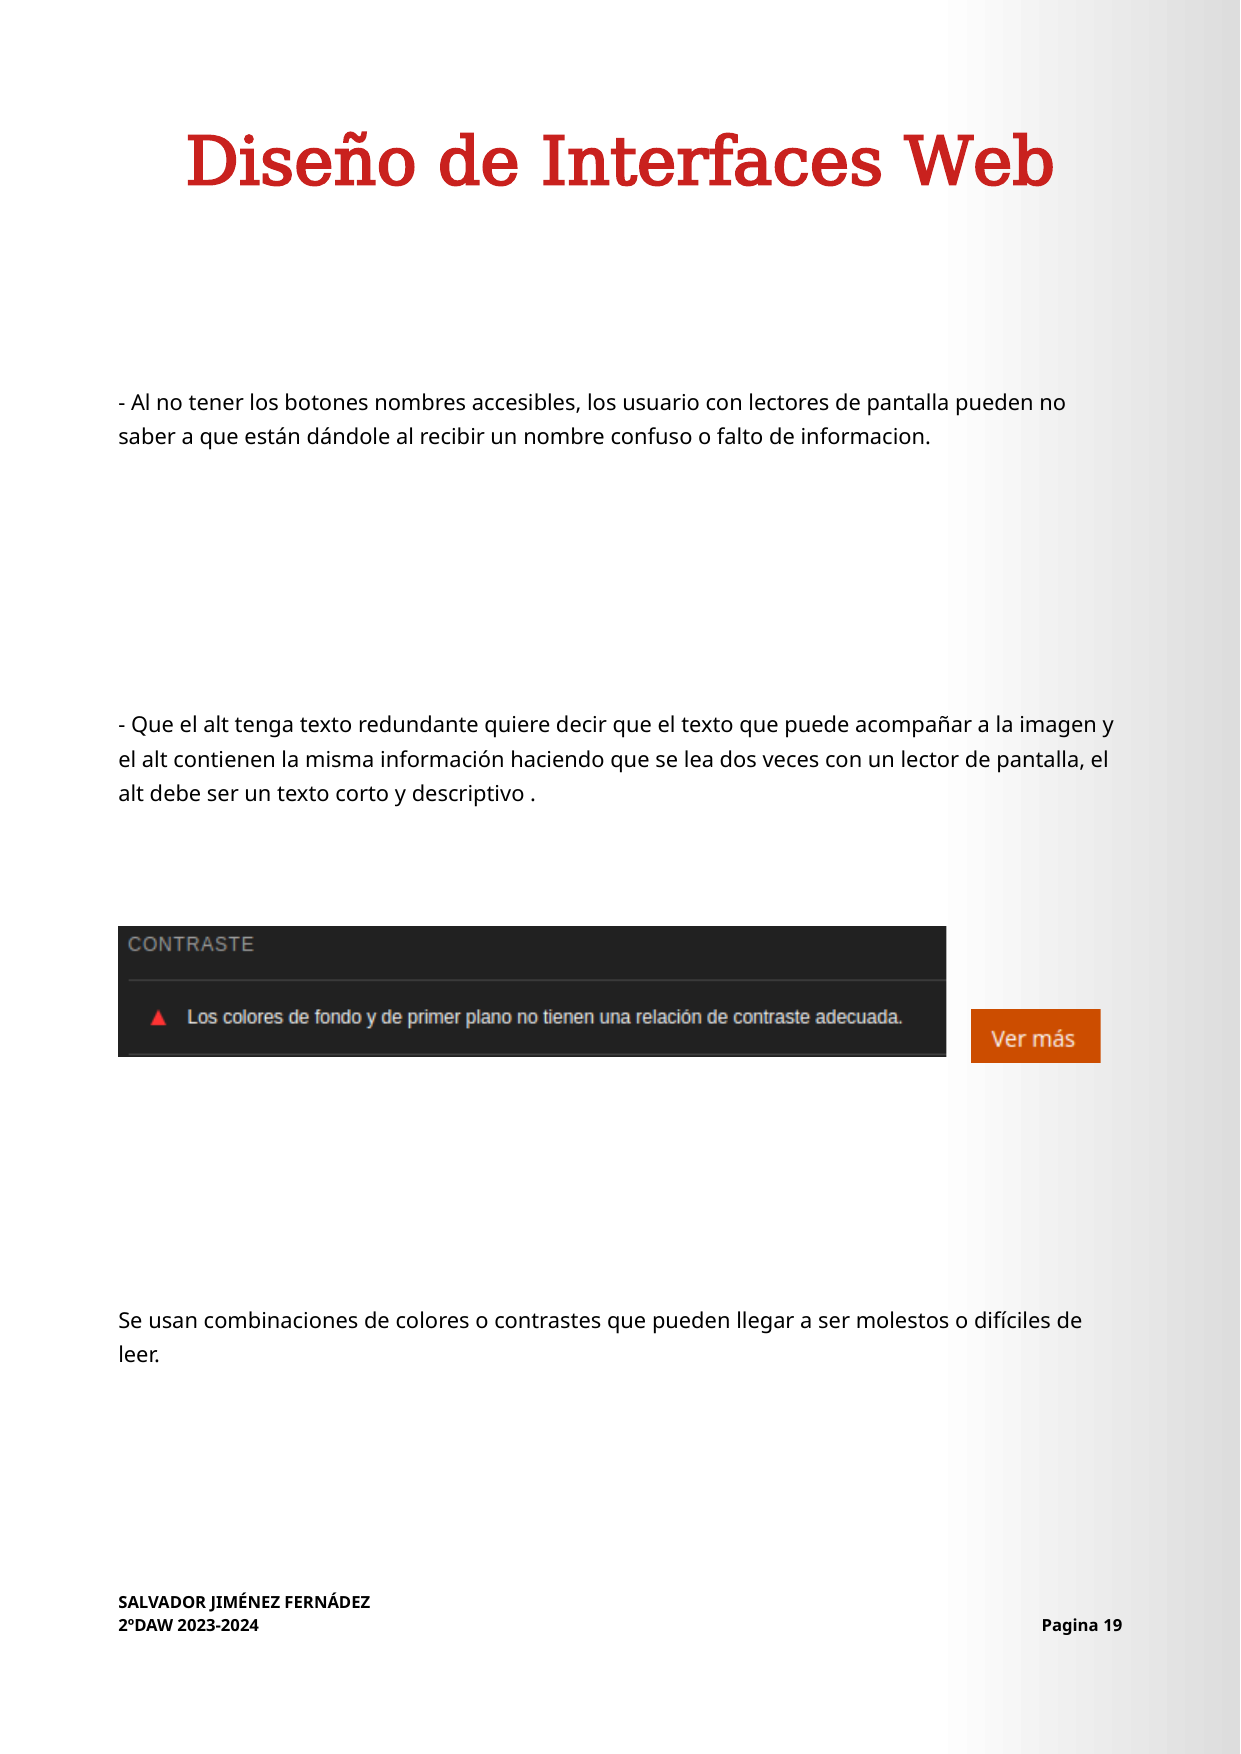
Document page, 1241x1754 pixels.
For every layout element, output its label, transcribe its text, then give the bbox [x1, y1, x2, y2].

text Se usan combinaciones de colores o contrastes que pueden llegar a ser molestos o difíciles de leer. [118, 1305, 1122, 1369]
picture [118, 926, 947, 1057]
picture [971, 1009, 1101, 1063]
text - Al no tener los botones nombres accesibles, los usuario con lectores de pantalla pueden no saber a que están dándole al recibir un nombre confuso o falto de informacion. [118, 387, 1122, 451]
text - Que el alt tenga texto redundante quiere decir que el texto que puede acompañar a la imagen y el alt contienen la misma información haciendo que se lea dos veces con un lector de pantalla, el alt debe ser un texto corto y descriptivo . [118, 709, 1122, 808]
